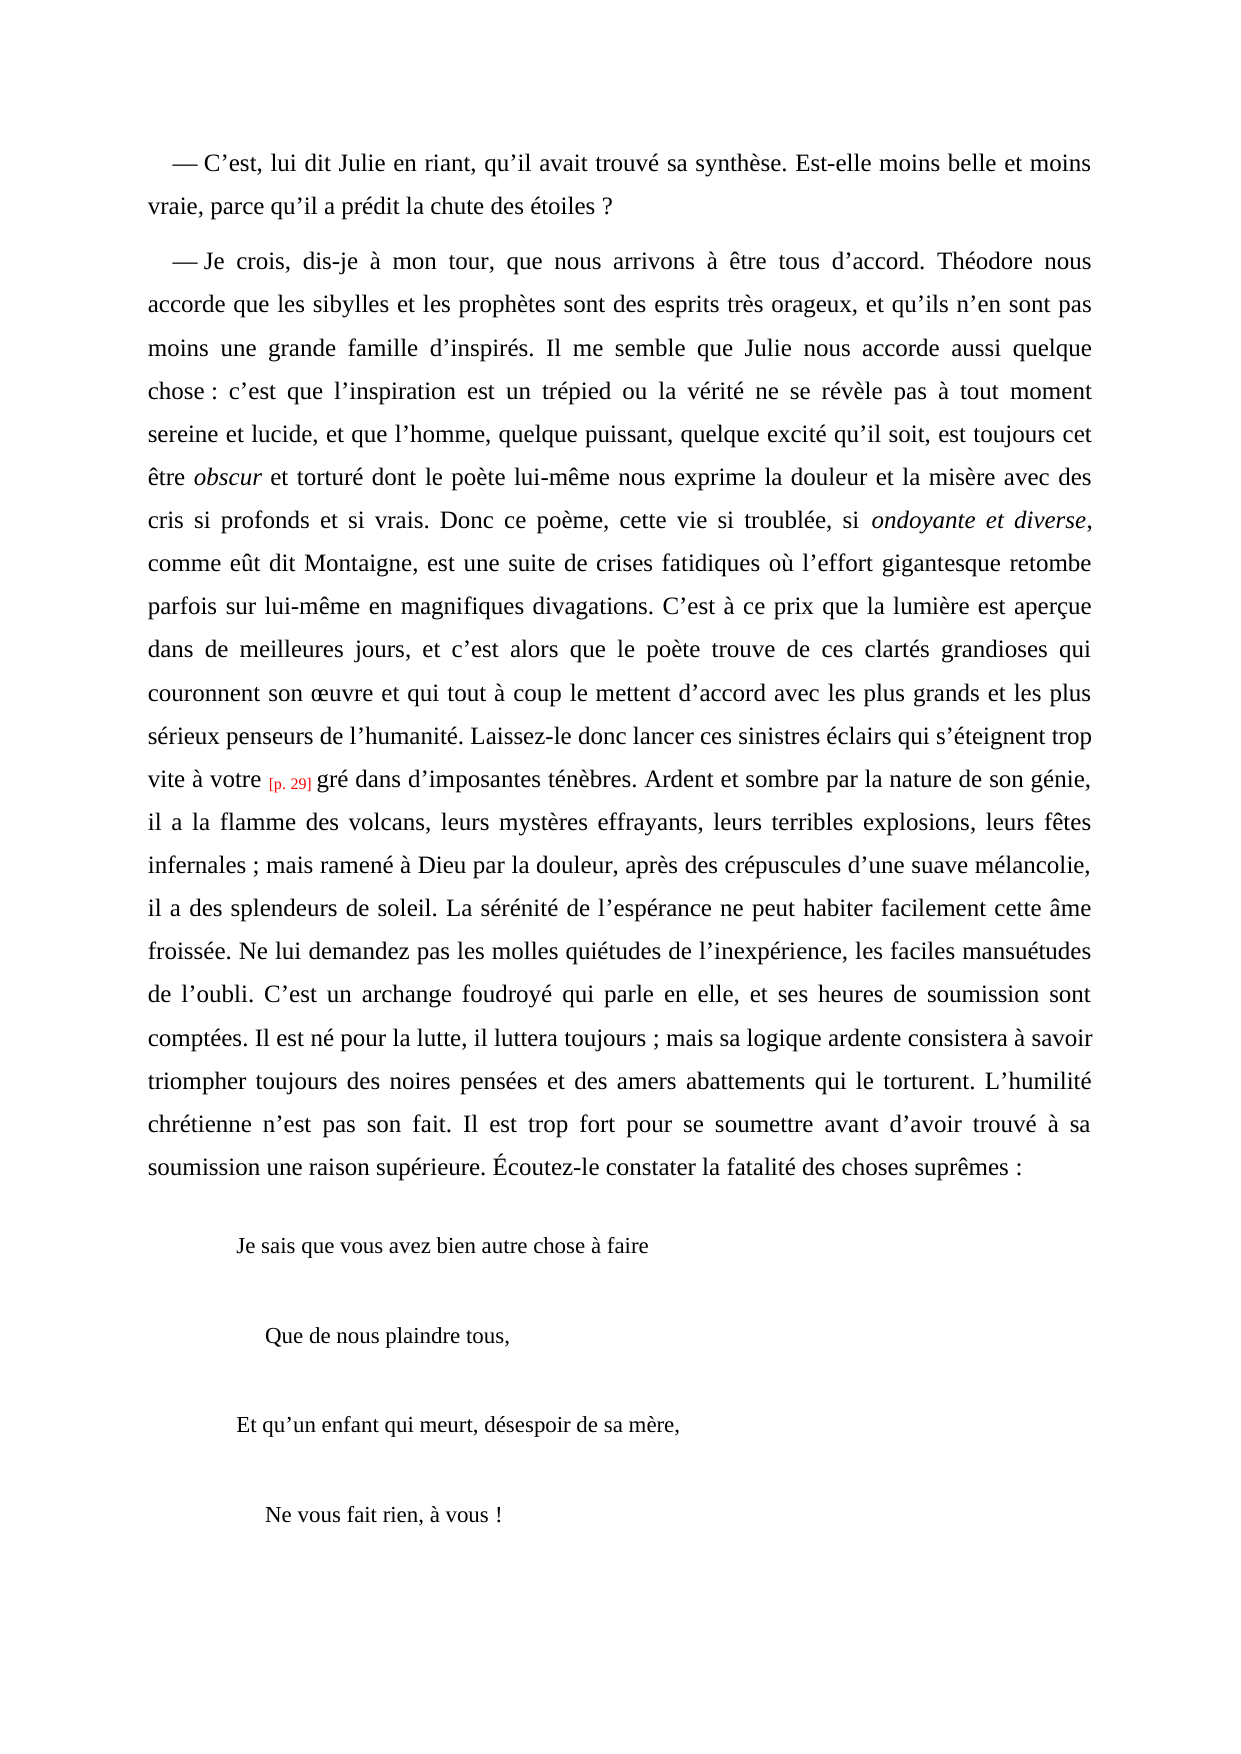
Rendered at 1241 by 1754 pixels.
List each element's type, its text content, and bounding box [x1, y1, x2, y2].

text Ne vous fait rien, à vous ! [236, 1501, 1093, 1527]
text Que de nous plaindre tous, [236, 1322, 1093, 1348]
text — Je crois, dis-je à mon tour, que nous arrivons à être tous d’accord. Théodore nous accorde que les sibylles et les prophètes sont des esprits très orageux, et qu’ils n’en sont pas moins une grande famille d’inspirés. Il me semble que Julie nous accorde aussi quelque chose : c’est que l’inspiration est un trépied ou la vérité ne se révèle pas à tout moment sereine et lucide, et que l’homme, quelque puissant, quelque excité qu’il soit, est toujours cet être obscur et torturé dont le poète lui-même nous exprime la douleur et la misère avec des cris si profonds et si vrais. Donc ce poème, cette vie si troublée, si ondoyante et diverse, comme eût dit Montaigne, est une suite de crises fatidiques où l’effort gigantesque retombe parfois sur lui-même en magnifiques divagations. C’est à ce prix que la lumière est aperçue dans de meilleures jours, et c’est alors que le poète trouve de ces clartés grandioses qui couronnent son œuvre et qui tout à coup le mettent d’accord avec les plus grands et les plus sérieux penseurs de l’humanité. Laissez-le donc lancer ces sinistres éclairs qui s’éteignent trop vite à votre [p. 29] gré dans d’imposantes ténèbres. Ardent et sombre par la nature de son génie, il a la flamme des volcans, leurs mystères effrayants, leurs terribles explosions, leurs fêtes infernales ; mais ramené à Dieu par la douleur, après des crépuscules d’une suave mélancolie, il a des splendeurs de soleil. La sérénité de l’espérance ne peut habiter facilement cette âme froissée. Ne lui demandez pas les molles quiétudes de l’inexpérience, les faciles mansuétudes de l’oubli. C’est un archange foudroyé qui parle en elle, et ses heures de soumission sont comptées. Il est né pour la lutte, il luttera toujours ; mais sa logique ardente consistera à savoir triompher toujours des noires pensées et des amers abattements qui le torturent. L’humilité chrétienne n’est pas son fait. Il est trop fort pour se soumettre avant d’avoir trouvé à sa soumission une raison supérieure. Écoutez-le constater la fatalité des choses suprêmes : [148, 246, 1093, 1181]
text Je sais que vous avez bien autre chose à faire [236, 1233, 1093, 1259]
text — C’est, lui dit Julie en riant, qu’il avait trouvé sa synthèse. Est-elle moins belle et moins vraie, parce qu’il a prédit la chute des étoiles ? [148, 148, 1093, 219]
text Et qu’un enfant qui meurt, désespoir de sa mère, [236, 1412, 1093, 1438]
